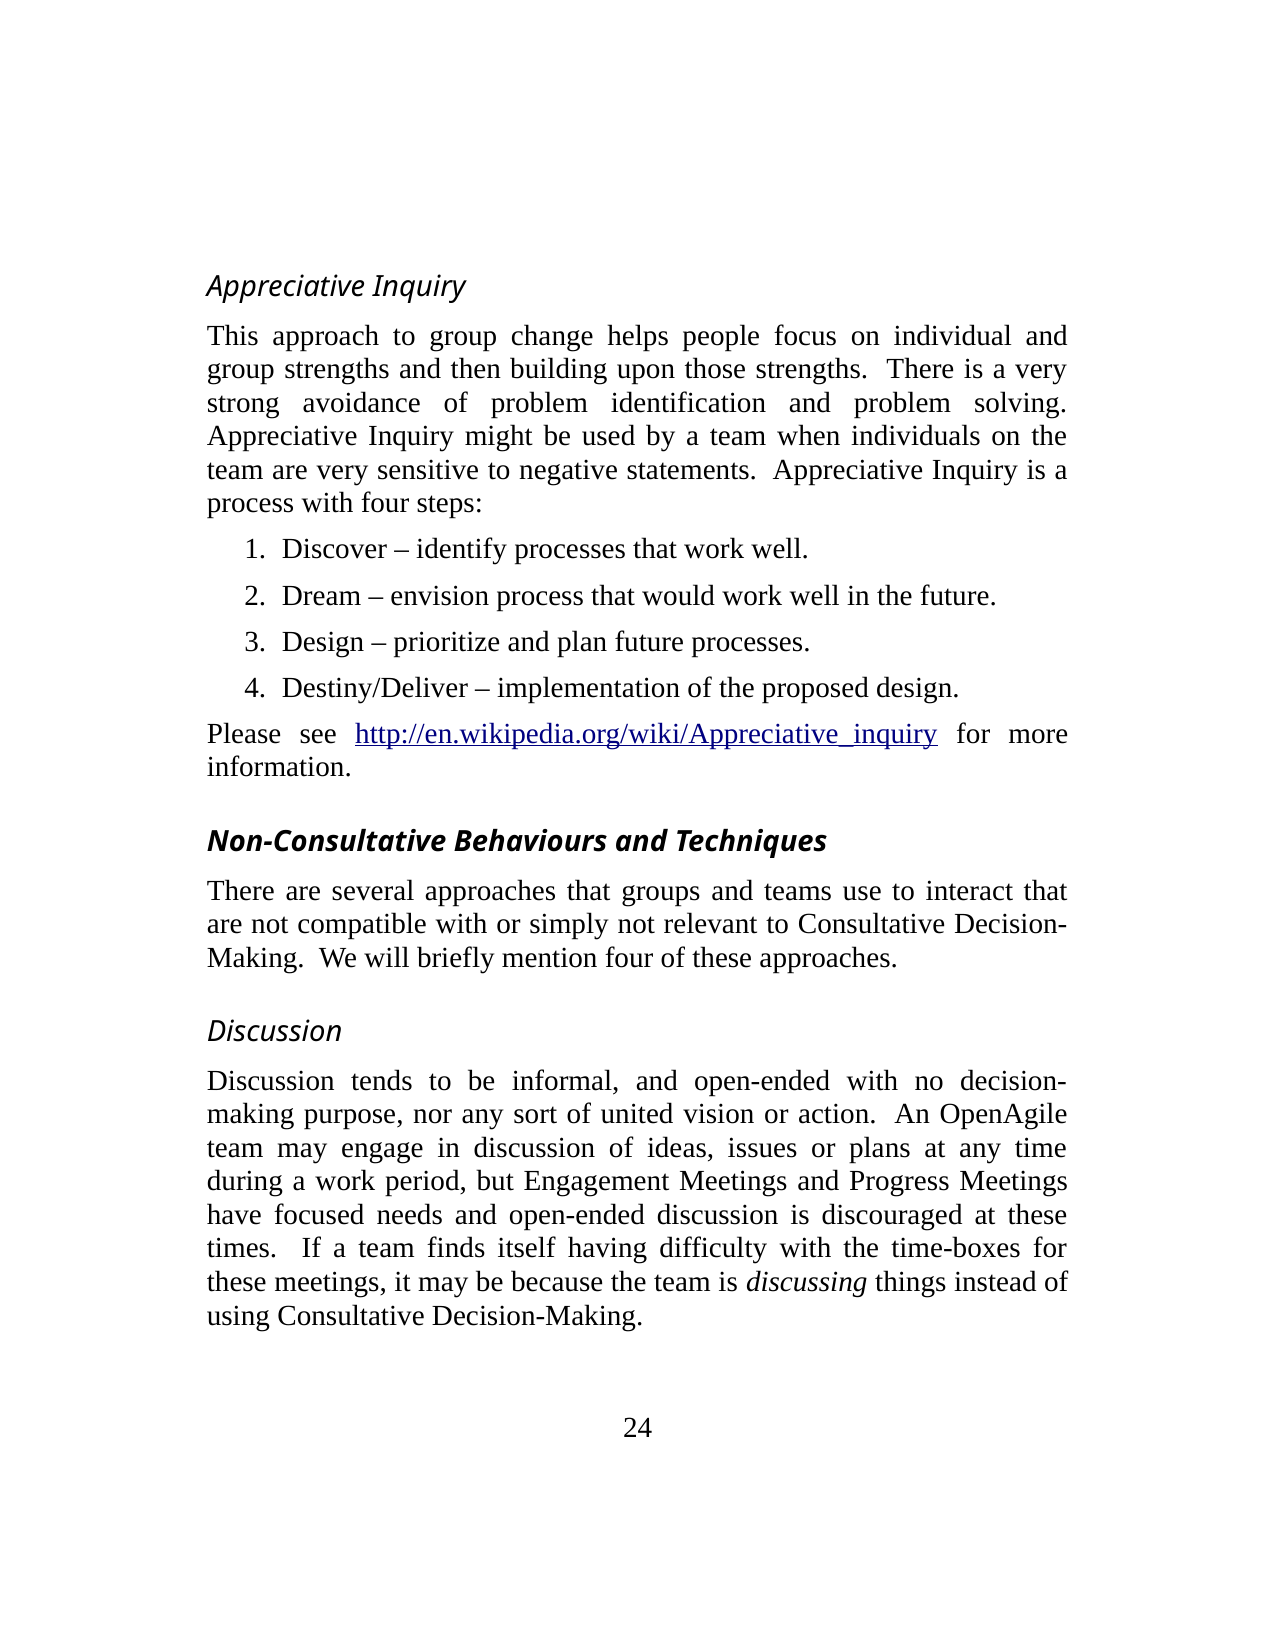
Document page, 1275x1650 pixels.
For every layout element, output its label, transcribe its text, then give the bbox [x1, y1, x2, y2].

list Destiny/Deliver – implementation of the proposed design. [244, 670, 1068, 703]
list Dream – envision process that would work well in the future. [244, 578, 1068, 611]
subtitle Non-Consultative Behaviours and Techniques [207, 820, 1068, 860]
list Design – prioritize and plan future processes. [244, 624, 1068, 657]
text Discussion tends to be informal, and open-ended with no decision-making purpose, nor any sort of united vision or action. An OpenAgile team may engage in discussion of ideas, issues or plans at any time during a work period, but Engagement Meetings and Progress Meetings have focused needs and open-ended discussion is discouraged at these times. If a team finds itself having difficulty with the time-boxes for these meetings, it may be because the team is discussing things instead of using Consultative Decision-Making. [207, 1063, 1068, 1331]
text There are several approaches that groups and teams use to interact that are not compatible with or simply not relevant to Consultative Decision-Making. We will briefly mention four of these approaches. [207, 873, 1068, 973]
list Discover – identify processes that work well. [244, 532, 1068, 565]
text Please see http://en.wikipedia.org/wiki/Appreciative_inquiry for more information. [207, 716, 1068, 783]
subtitle Discussion [207, 1011, 1068, 1050]
subtitle Appreciative Inquiry [207, 266, 1068, 305]
text This approach to group change helps people focus on individual and group strengths and then building upon those strengths. There is a very strong avoidance of problem identification and problem solving. Appreciative Inquiry might be used by a team when individuals on the team are very sensitive to negative statements. Appreciative Inquiry is a process with four steps: [207, 318, 1068, 519]
